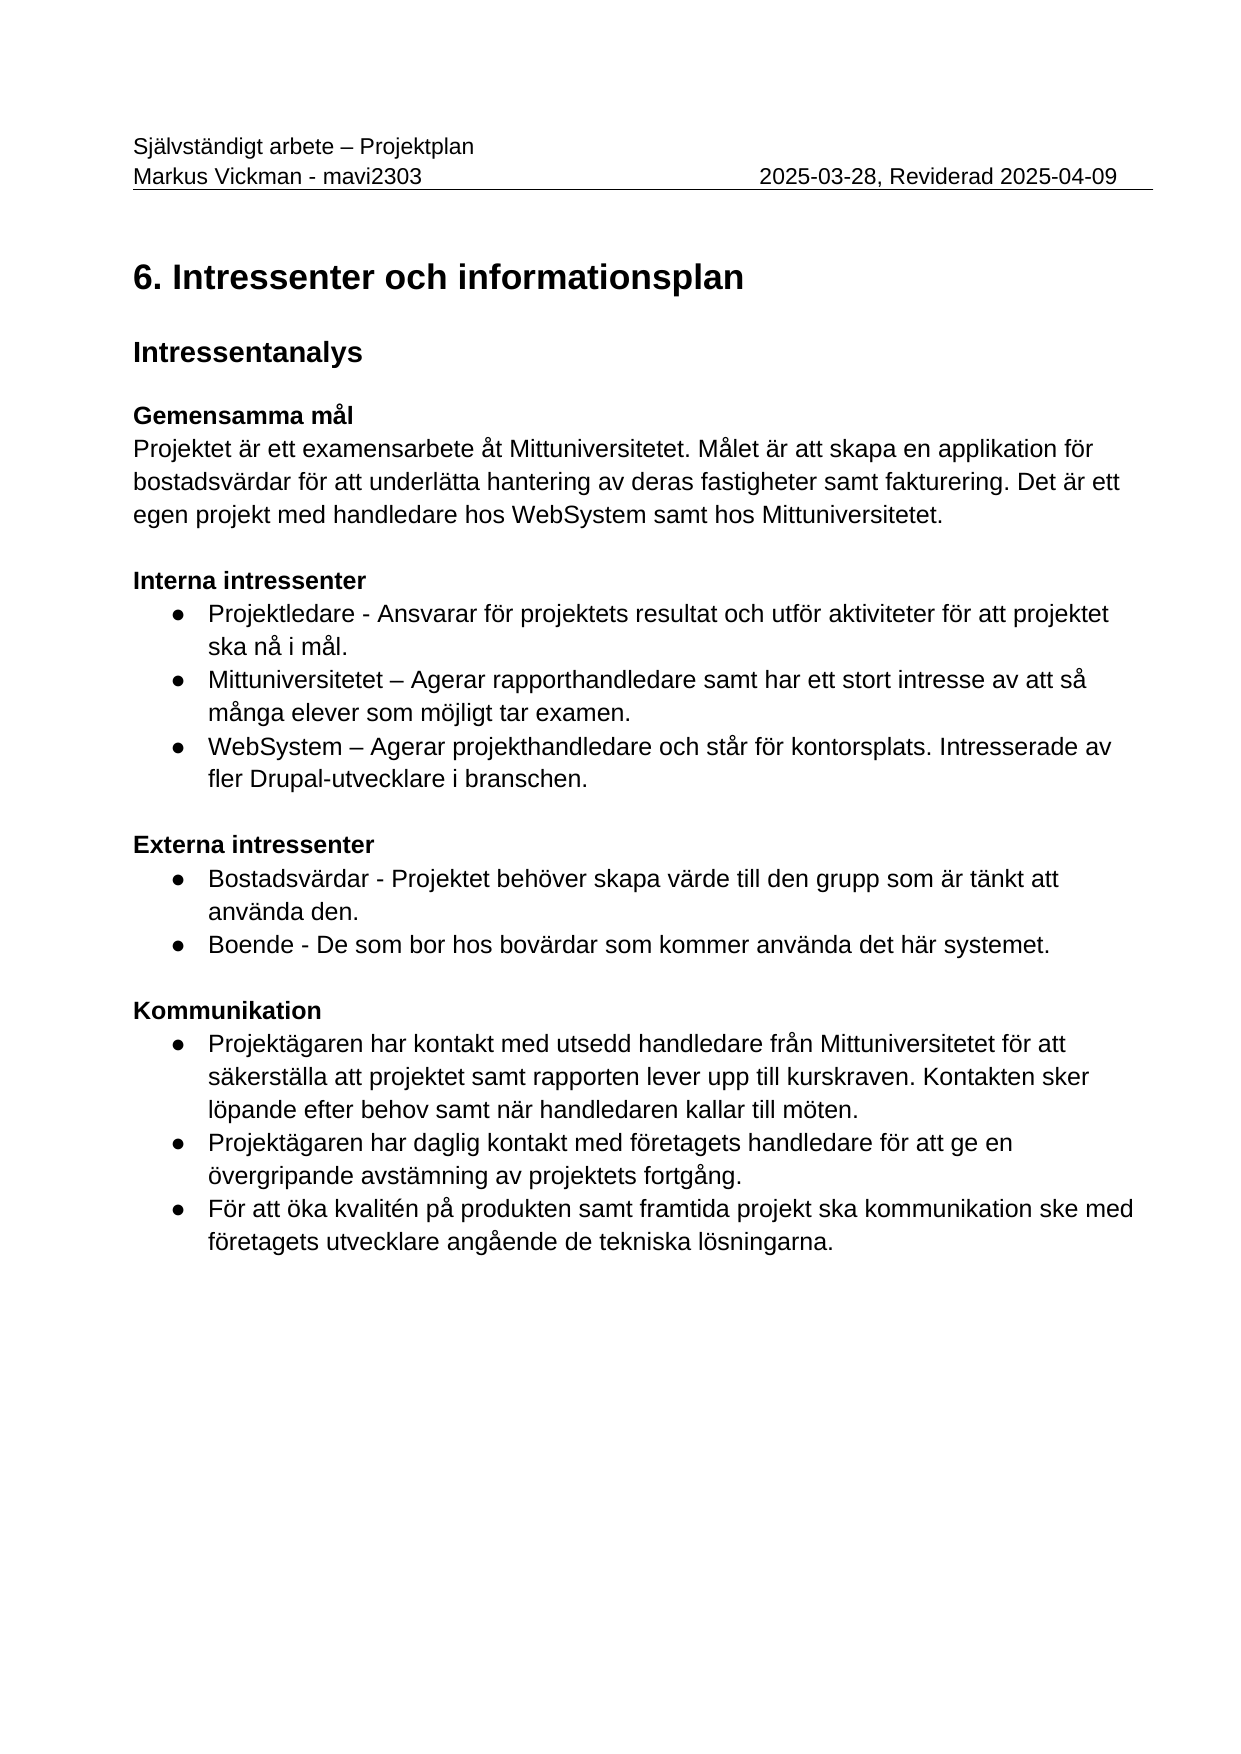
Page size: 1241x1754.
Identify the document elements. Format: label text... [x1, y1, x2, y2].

list Projektledare - Ansvarar för projektets resultat och utför aktiviteter för att projektet ska nå i mål. [170, 599, 1153, 661]
text Externa intressenter [133, 831, 1153, 859]
list Projektägaren har kontakt med utsedd handledare från Mittuniversitetet för att säkerställa att projektet samt rapporten lever upp till kurskraven. Kontakten sker löpande efter behov samt när handledaren kallar till möten. [170, 1029, 1153, 1123]
subtitle 6. Intressenter och informationsplan [133, 256, 1153, 297]
list Boende - De som bor hos bovärdar som kommer använda det här systemet. [170, 929, 1153, 958]
text Projektet är ett examensarbete åt Mittuniversitetet. Målet är att skapa en applikation för bostadsvärdar för att underlätta hantering av deras fastigheter samt fakturering. Det är ett egen projekt med handledare hos WebSystem samt hos Mittuniversitetet. [133, 434, 1153, 529]
list Mittuniversitetet – Agerar rapporthandledare samt har ett stort intresse av att så många elever som möjligt tar examen. [170, 665, 1153, 727]
list WebSystem – Agerar projekthandledare och står för kontorsplats. Intresserade av fler Drupal-utvecklare i branschen. [170, 731, 1153, 793]
list Bostadsvärdar - Projektet behöver skapa värde till den grupp som är tänkt att använda den. [170, 863, 1153, 925]
list För att öka kvalitén på produkten samt framtida projekt ska kommunikation ske med företagets utvecklare angående de tekniska lösningarna. [170, 1194, 1153, 1256]
list Projektägaren har daglig kontakt med företagets handledare för att ge en övergripande avstämning av projektets fortgång. [170, 1128, 1153, 1189]
text Gemensamma mål [133, 401, 1153, 430]
text Interna intressenter [133, 566, 1153, 595]
text Kommunikation [133, 996, 1153, 1024]
subtitle Intressentanalys [133, 335, 1153, 368]
